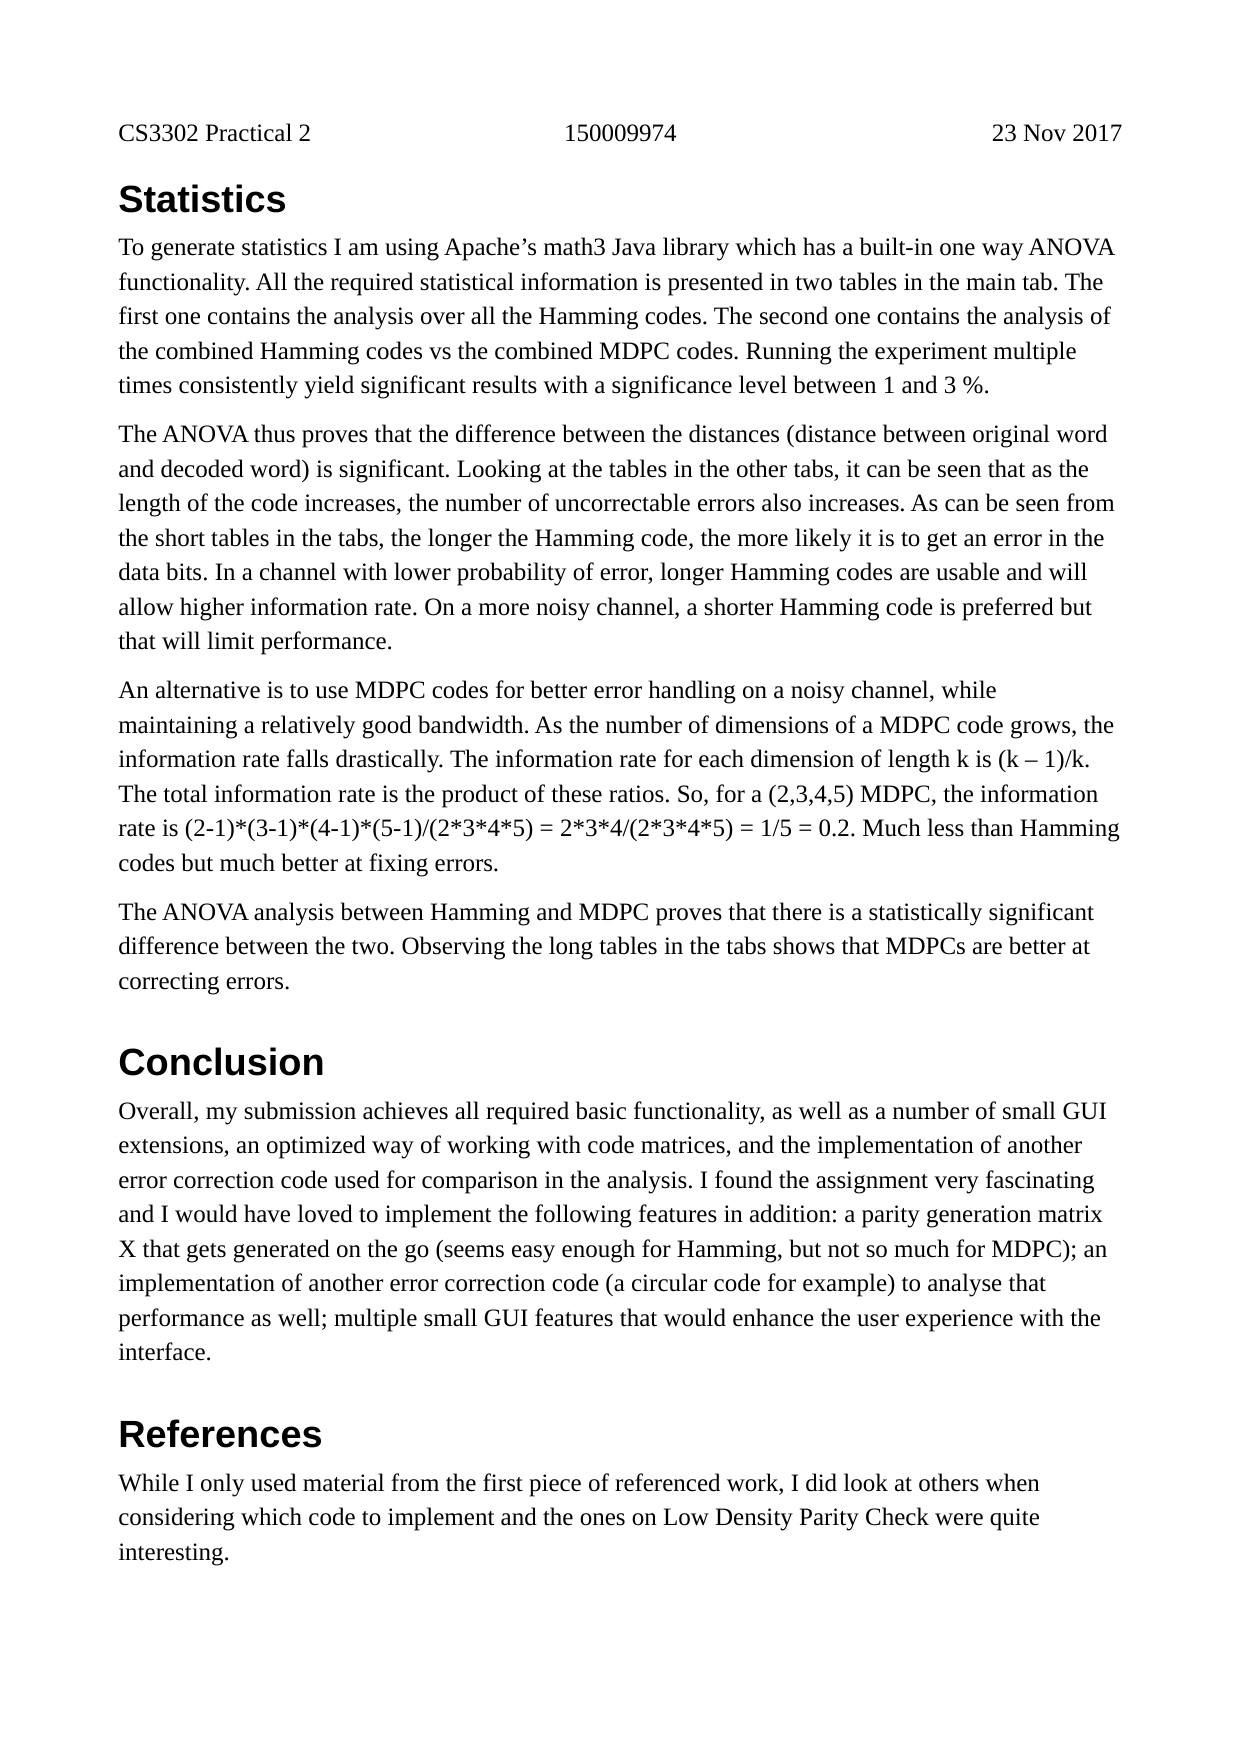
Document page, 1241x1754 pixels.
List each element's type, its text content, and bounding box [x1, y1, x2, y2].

text To generate statistics I am using Apache’s math3 Java library which has a built-in one way ANOVA functionality. All the required statistical information is presented in two tables in the main tab. The first one contains the analysis over all the Hamming codes. The second one contains the analysis of the combined Hamming codes vs the combined MDPC codes. Running the experiment multiple times consistently yield significant results with a significance level between 1 and 3 %. [118, 232, 1122, 399]
text The ANOVA analysis between Hamming and MDPC proves that there is a statistically significant difference between the two. Observing the long tables in the tabs shows that MDPCs are better at correcting errors. [118, 897, 1122, 994]
text An alternative is to use MDPC codes for better error handling on a noisy channel, while maintaining a relatively good bandwidth. As the number of dimensions of a MDPC code grows, the information rate falls drastically. The information rate for each dimension of length k is (k – 1)/k. The total information rate is the product of these ratios. So, for a (2,3,4,5) MDPC, the information rate is (2-1)*(3-1)*(4-1)*(5-1)/(2*3*4*5) = 2*3*4/(2*3*4*5) = 1/5 = 0.2. Much less than Hamming codes but much better at fixing errors. [118, 675, 1122, 877]
text Overall, my submission achieves all required basic functionality, as well as a number of small GUI extensions, an optimized way of working with code matrices, and the implementation of another error correction code used for comparison in the analysis. I found the assignment very fascinating and I would have loved to implement the following features in addition: a parity generation matrix X that gets generated on the go (seems easy enough for Hamming, but not so much for MDPC); an implementation of another error correction code (a circular code for example) to analyse that performance as well; multiple small GUI features that would enhance the user experience with the interface. [118, 1096, 1122, 1366]
subtitle Conclusion [118, 1040, 1122, 1083]
subtitle Statistics [118, 176, 1122, 220]
text The ANOVA thus proves that the difference between the distances (distance between original word and decoded word) is significant. Looking at the tables in the other tabs, it can be seen that as the length of the code increases, the number of uncorrectable errors also increases. As can be seen from the short tables in the tabs, the longer the Hamming code, the more likely it is to get an error in the data bits. In a channel with lower probability of error, longer Hamming codes are usable and will allow higher information rate. On a more noisy channel, a shorter Hamming code is preferred but that will limit performance. [118, 419, 1122, 655]
subtitle References [118, 1411, 1122, 1455]
text While I only used material from the first piece of referenced work, I did look at others when considering which code to implement and the ones on Low Density Parity Check were quite interesting. [118, 1468, 1122, 1565]
